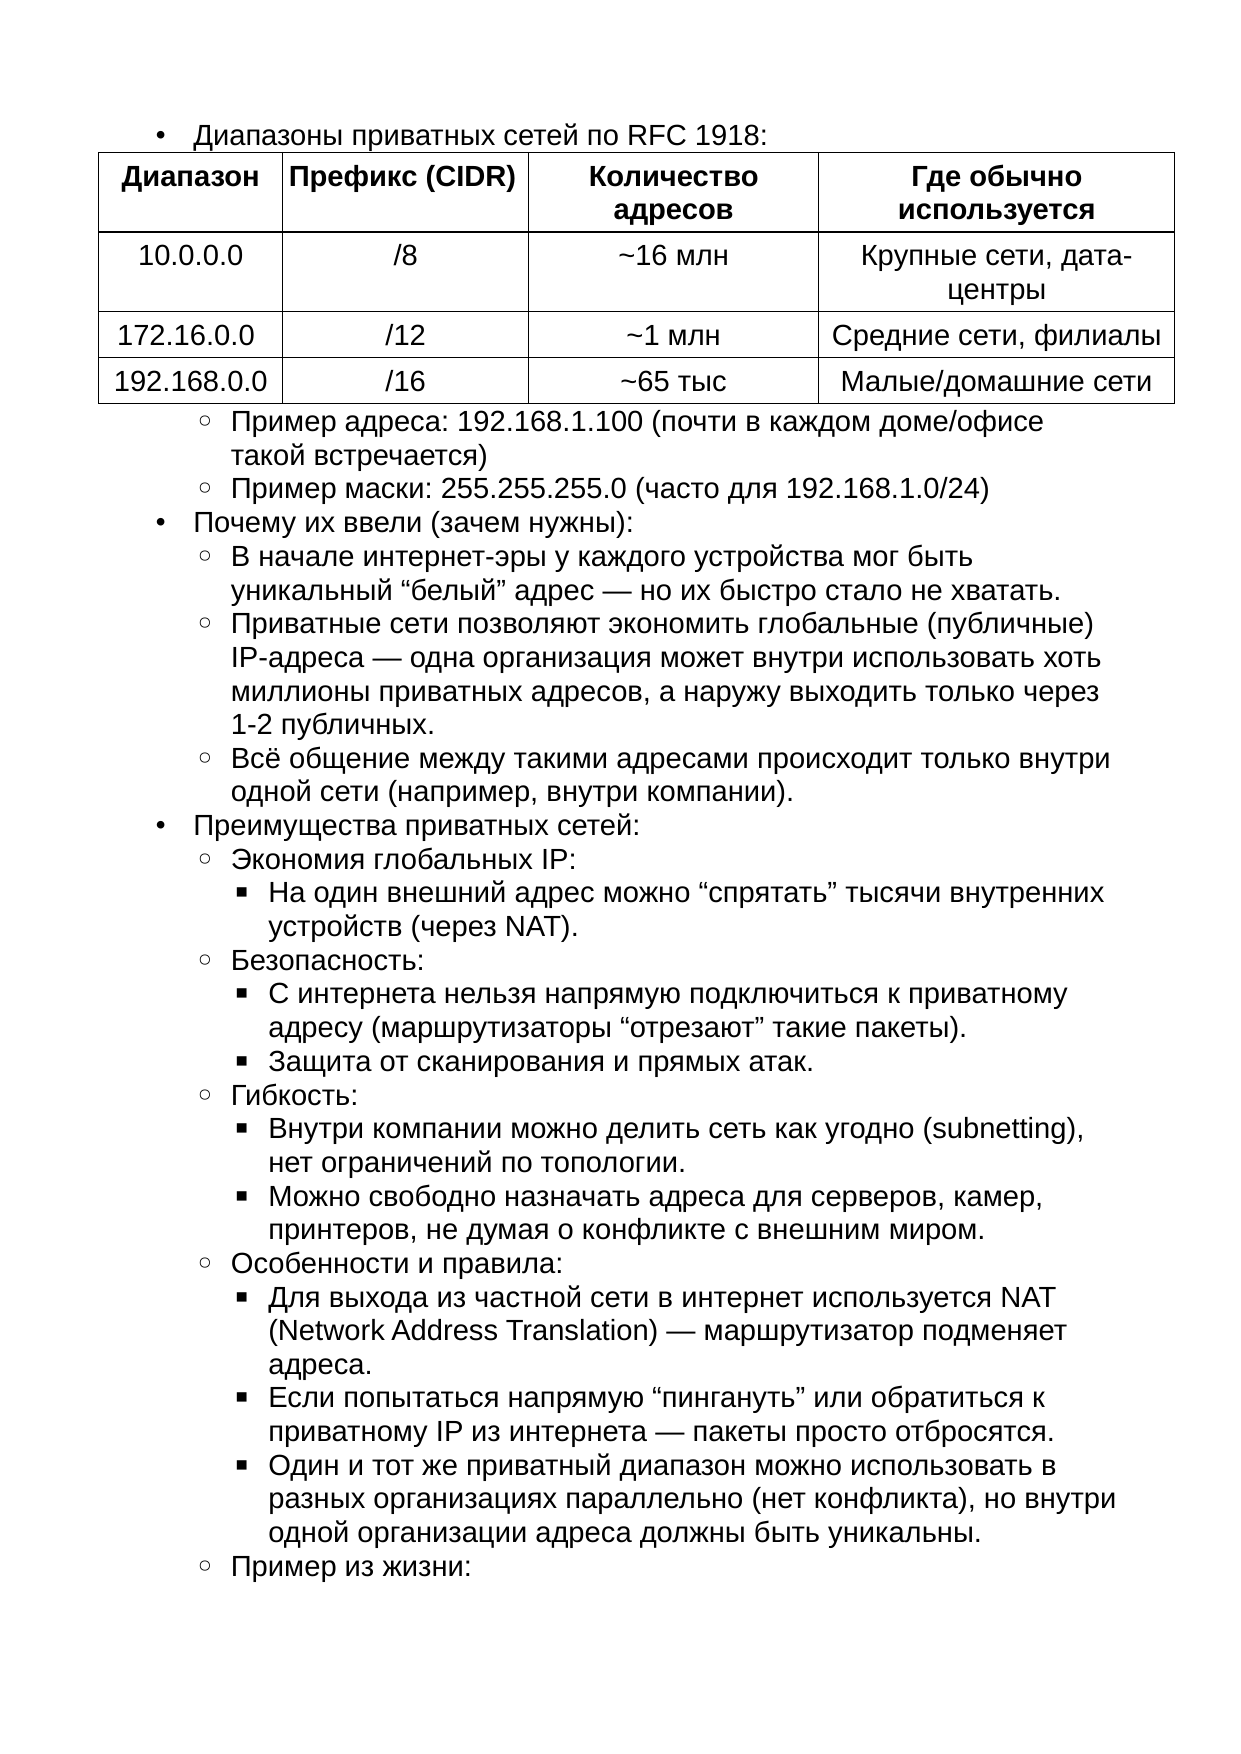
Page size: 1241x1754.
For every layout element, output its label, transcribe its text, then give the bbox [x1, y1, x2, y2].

list Защита от сканирования и прямых атак. [231, 1044, 1122, 1077]
list Для выхода из частной сети в интернет используется NAT (Network Address Translation) — маршрутизатор подменяет адреса. [231, 1279, 1122, 1380]
list Преимущества приватных сетей: [156, 808, 1122, 842]
list Безопасность: [193, 943, 1122, 976]
list Приватные сети позволяют экономить глобальные (публичные) IP-адреса — одна организация может внутри использовать хоть миллионы приватных адресов, а наружу выходить только через 1-2 публичных. [193, 606, 1122, 741]
table_header Префикс (CIDR) [283, 153, 528, 231]
table_cell ~16 млн [529, 233, 818, 311]
table_cell 172.16.0.0 [99, 312, 282, 357]
table_header Диапазон [99, 153, 282, 231]
table_cell /12 [283, 312, 528, 357]
list Пример адреса: 192.168.1.100 (почти в каждом доме/офисе такой встречается) [193, 404, 1122, 471]
list Если попытаться напрямую “пингануть” или обратиться к приватному IP из интернета — пакеты просто отбросятся. [231, 1380, 1122, 1448]
list Внутри компании можно делить сеть как угодно (subnetting), нет ограничений по топологии. [231, 1111, 1122, 1178]
table_cell 192.168.0.0 [99, 358, 282, 403]
list На один внешний адрес можно “спрятать” тысячи внутренних устройств (через NAT). [231, 875, 1122, 943]
list Диапазоны приватных сетей по RFC 1918: [156, 118, 1122, 152]
table_cell /8 [283, 233, 528, 311]
table_cell Крупные сети, дата-центры [819, 233, 1174, 311]
list Всё общение между такими адресами происходит только внутри одной сети (например, внутри компании). [193, 741, 1122, 808]
list В начале интернет-эры у каждого устройства мог быть уникальный “белый” адрес — но их быстро стало не хватать. [193, 539, 1122, 606]
list Один и тот же приватный диапазон можно использовать в разных организациях параллельно (нет конфликта), но внутри одной организации адреса должны быть уникальны. [231, 1448, 1122, 1548]
table_cell Малые/домашние сети [819, 358, 1174, 403]
list Пример маски: 255.255.255.0 (часто для 192.168.1.0/24) [193, 471, 1122, 505]
list Особенности и правила: [193, 1246, 1122, 1279]
table_cell 10.0.0.0 [99, 233, 282, 311]
table_cell Средние сети, филиалы [819, 312, 1174, 357]
list Пример из жизни: [193, 1548, 1122, 1582]
table_header Количество адресов [529, 153, 818, 231]
table_cell /16 [283, 358, 528, 403]
table_header Где обычно используется [819, 153, 1174, 231]
list Почему их ввели (зачем нужны): [156, 505, 1122, 539]
list С интернета нельзя напрямую подключиться к приватному адресу (маршрутизаторы “отрезают” такие пакеты). [231, 976, 1122, 1044]
list Гибкость: [193, 1077, 1122, 1111]
list Можно свободно назначать адреса для серверов, камер, принтеров, не думая о конфликте с внешним миром. [231, 1178, 1122, 1246]
table_cell ~65 тыс [529, 358, 818, 403]
list Экономия глобальных IP: [193, 842, 1122, 875]
table_cell ~1 млн [529, 312, 818, 357]
